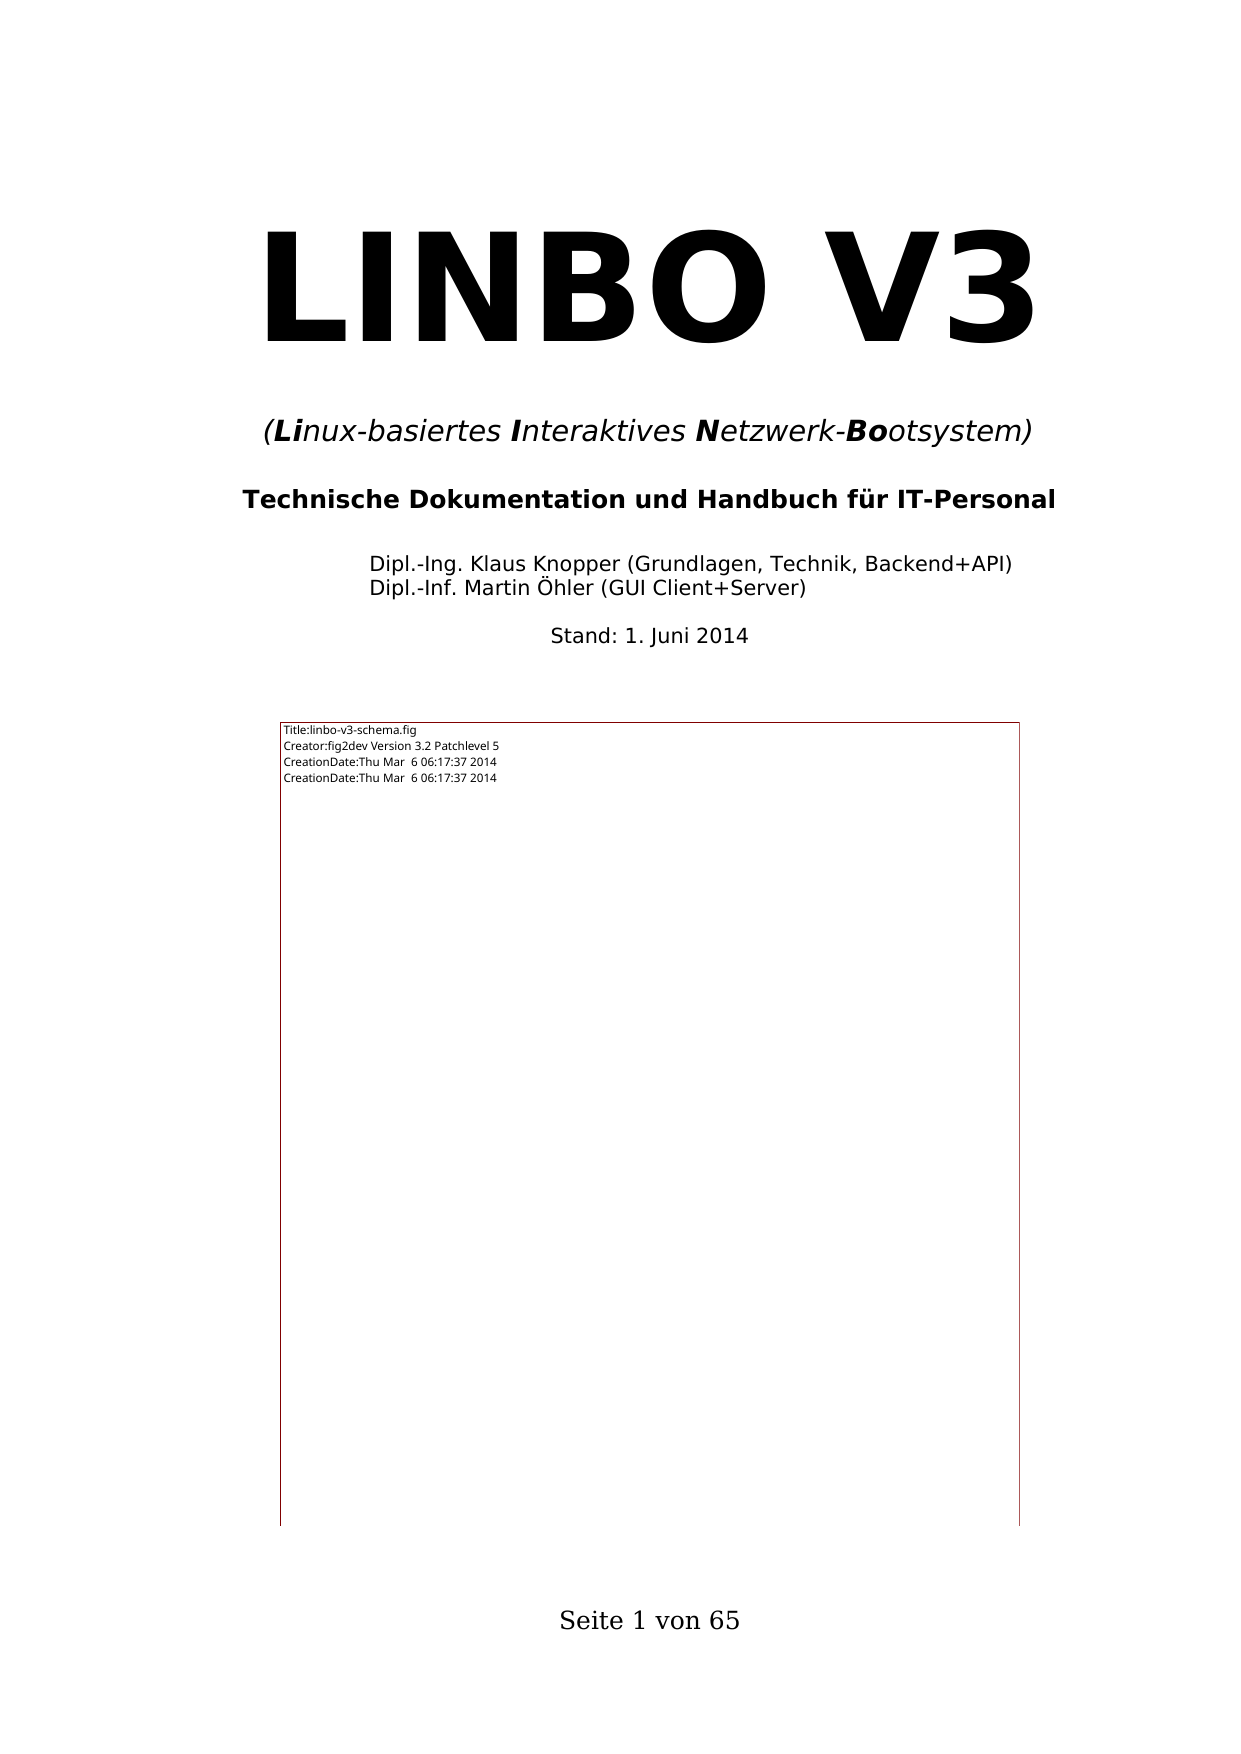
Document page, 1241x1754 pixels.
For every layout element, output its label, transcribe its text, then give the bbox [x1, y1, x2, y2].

subtitle (Linux-basiertes Interaktives Netzwerk-Bootsystem) [148, 414, 1152, 448]
text Dipl.-Inf. Martin Öhler (GUI Client+Server) [148, 576, 1152, 600]
text Dipl.-Ing. Klaus Knopper (Grundlagen, Technik, Backend+API) [148, 552, 1152, 576]
title LINBO V3 [148, 202, 1152, 377]
title Technische Dokumentation und Handbuch für IT-Personal [148, 486, 1152, 515]
text Stand: 1. Juni 2014 [148, 624, 1152, 649]
